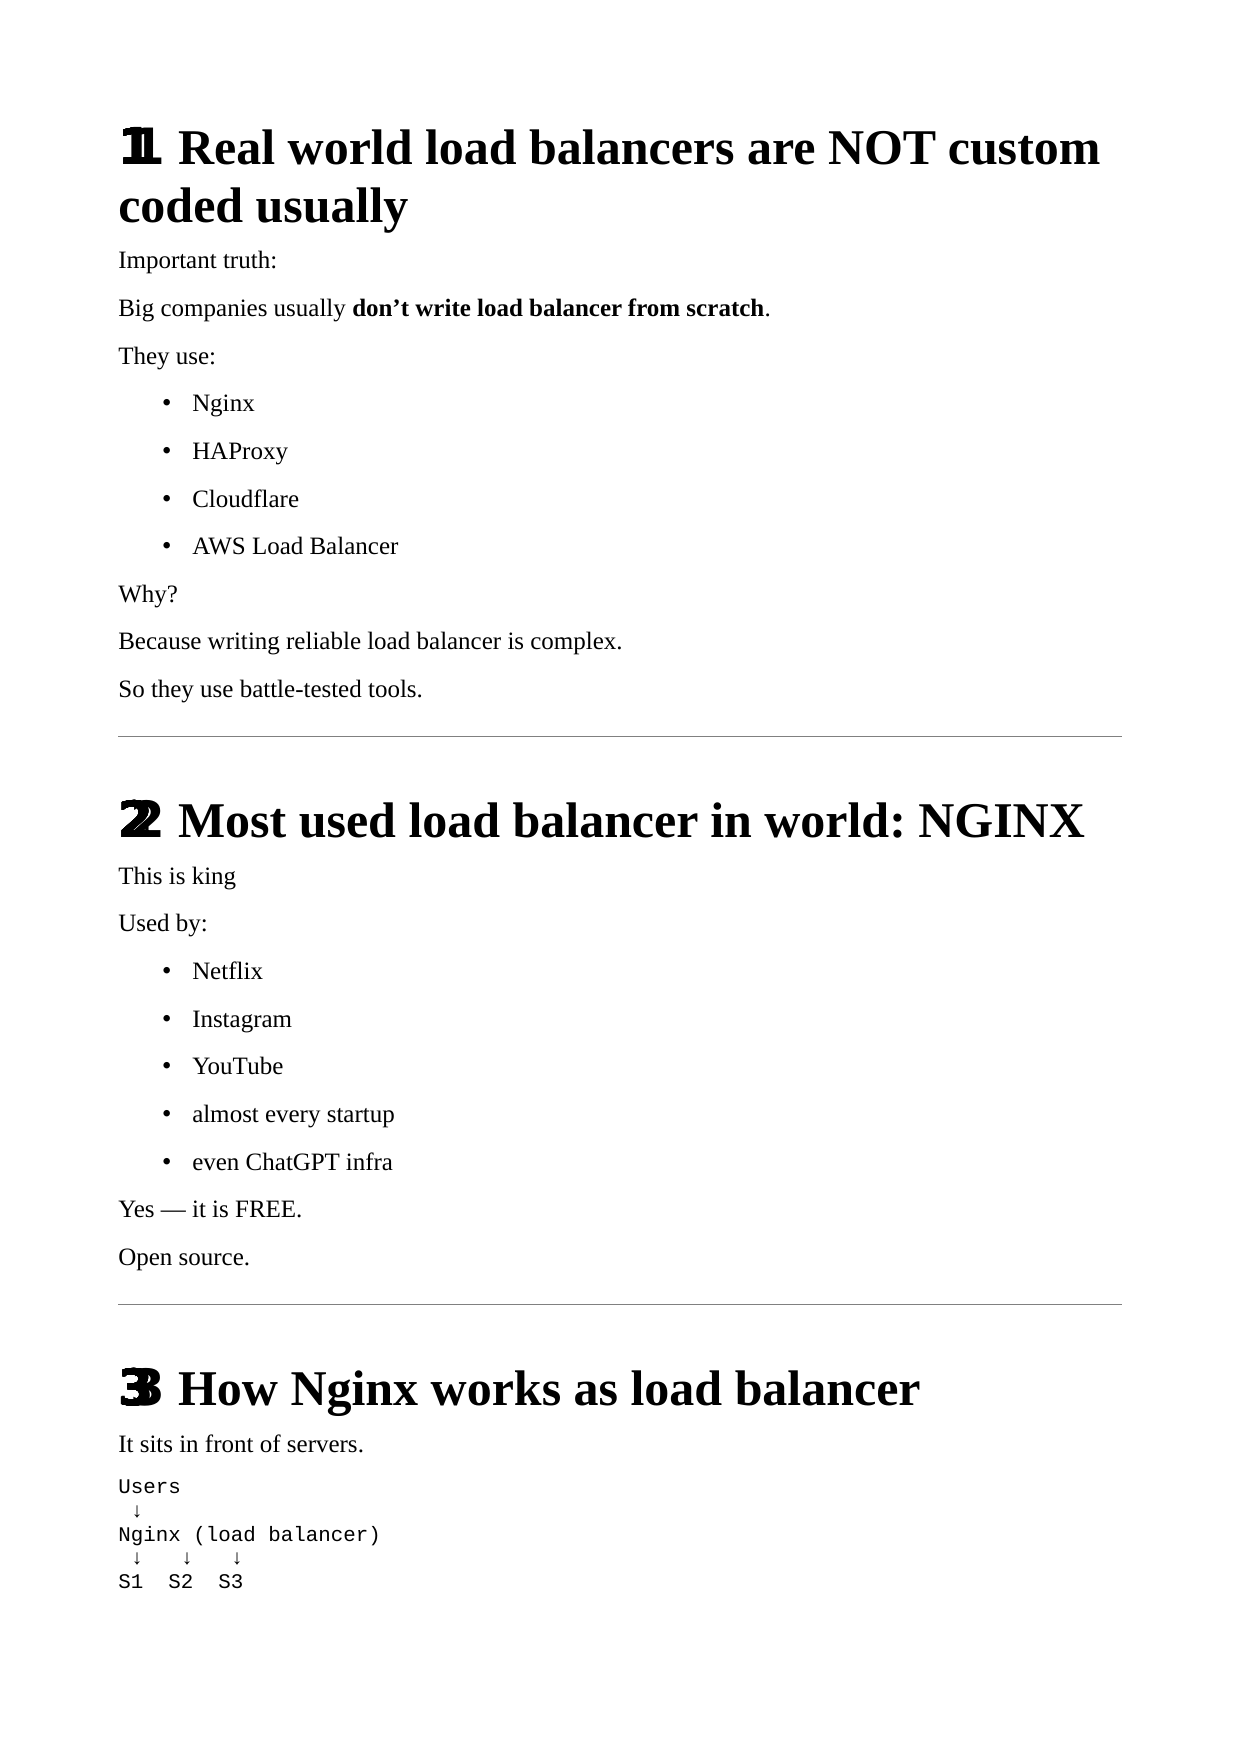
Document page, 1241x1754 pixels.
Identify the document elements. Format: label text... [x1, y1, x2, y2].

text Yes — it is FREE. [118, 1194, 1122, 1223]
list HAProxy [162, 436, 1122, 465]
text Important truth: [118, 246, 1122, 274]
text Open source. [118, 1242, 1122, 1271]
text Because writing reliable load balancer is complex. [118, 626, 1122, 655]
list Nginx [162, 388, 1122, 417]
text It sits in front of servers. [118, 1429, 1122, 1457]
text Big companies usually don’t write load balancer from scratch. [118, 293, 1122, 322]
text Why? [118, 579, 1122, 608]
text ↓ ↓ ↓ [118, 1547, 1122, 1571]
list Instagram [162, 1004, 1122, 1032]
subtitle 🧠 2️⃣ Most used load balancer in world: NGINX [118, 791, 1122, 848]
list even ChatGPT infra [162, 1147, 1122, 1175]
text Used by: [118, 908, 1122, 937]
list almost every startup [162, 1099, 1122, 1128]
text So they use battle-tested tools. [118, 674, 1122, 703]
text Nginx (load balancer) [118, 1523, 1122, 1547]
subtitle 🧠 3️⃣ How Nginx works as load balancer [118, 1359, 1122, 1416]
text ↓ [118, 1500, 1122, 1523]
list Cloudflare [162, 484, 1122, 512]
text S1 S2 S3 [118, 1571, 1122, 1594]
list Netflix [162, 956, 1122, 985]
text This is king 👑 [118, 861, 1122, 890]
list YouTube [162, 1051, 1122, 1080]
text They use: [118, 341, 1122, 369]
text Users [118, 1476, 1122, 1500]
subtitle 🧠 1️⃣ Real world load balancers are NOT custom coded usually [118, 118, 1122, 233]
list AWS Load Balancer [162, 531, 1122, 560]
